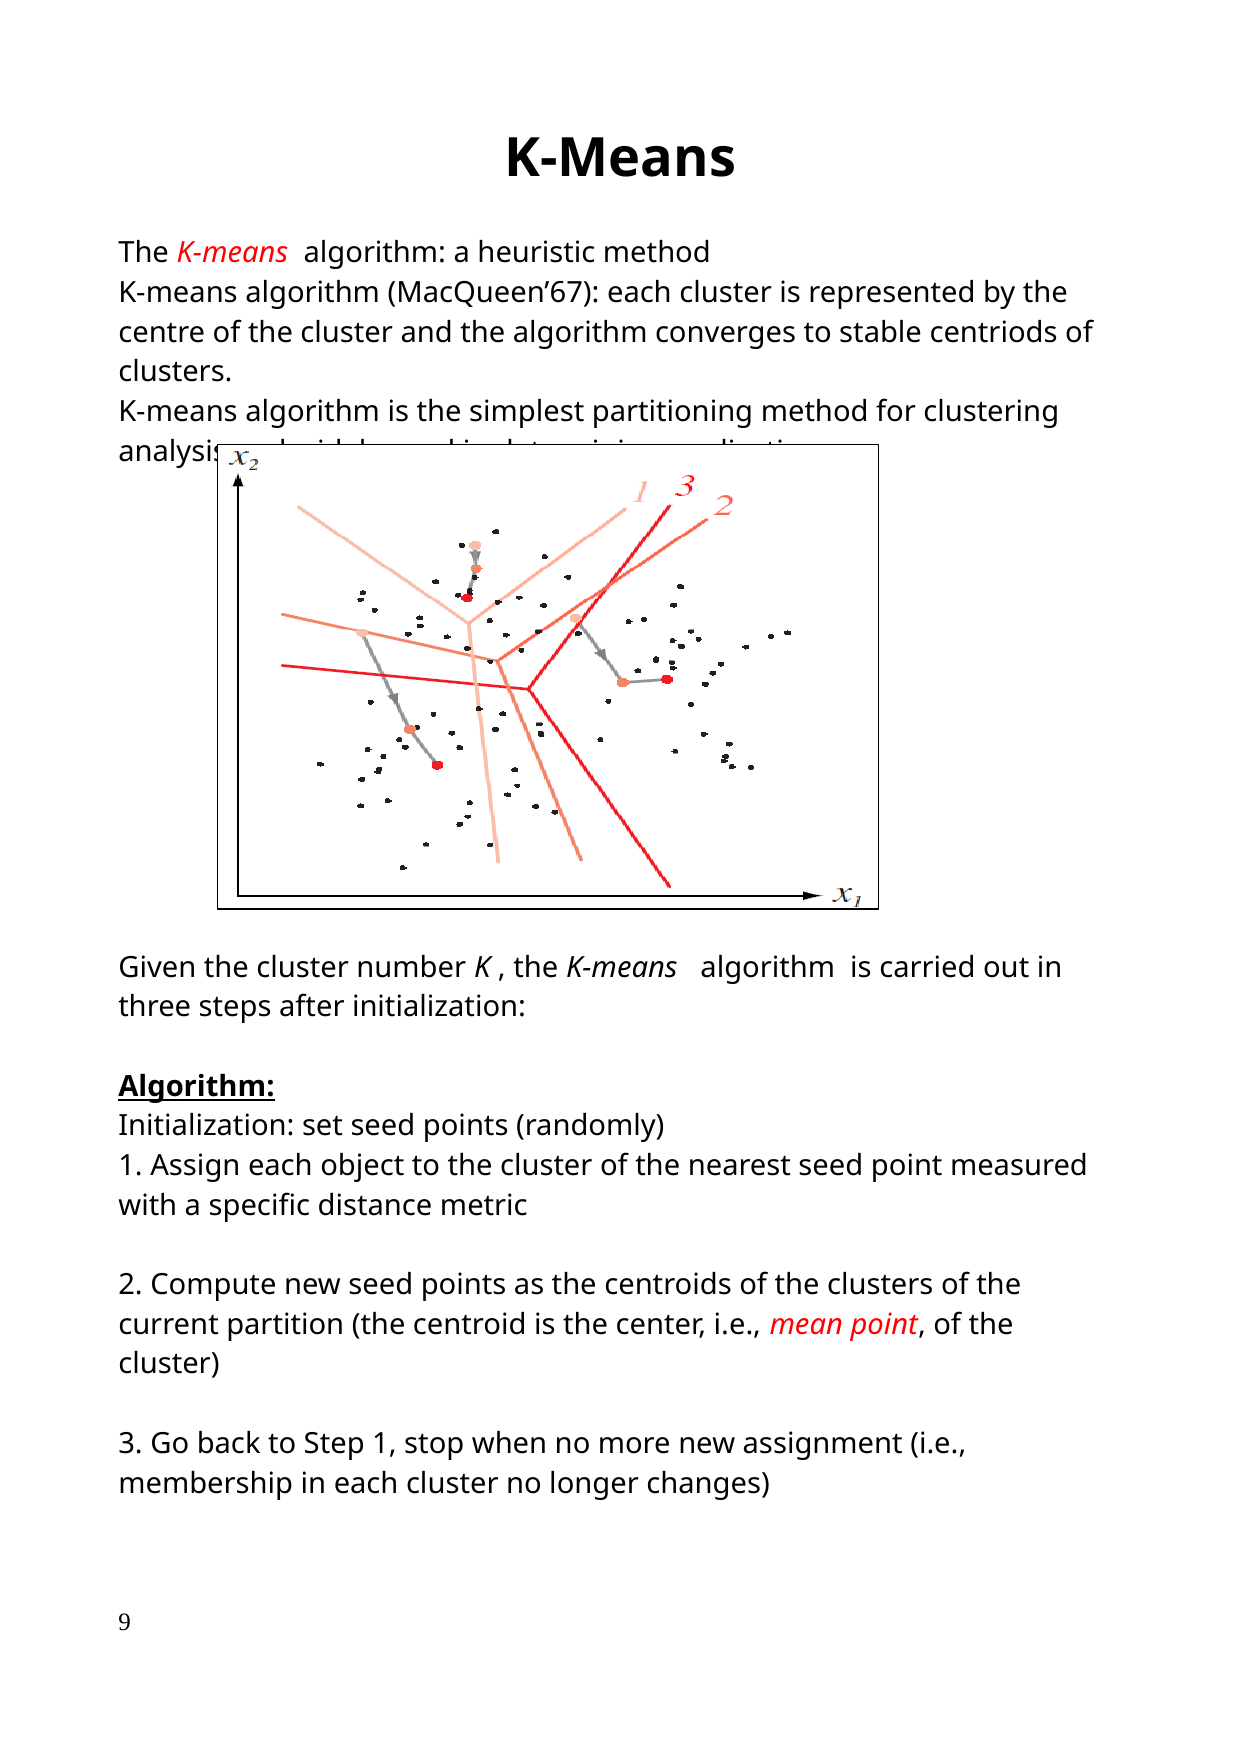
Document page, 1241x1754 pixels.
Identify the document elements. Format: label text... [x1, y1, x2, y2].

text K-means algorithm is the simplest partitioning method for clustering analysis and widely used in data mining applications. [118, 390, 1122, 470]
text Initialization: set seed points (randomly) [118, 1105, 1122, 1144]
text 3. Go back to Step 1, stop when no more new assignment (i.e., membership in each cluster no longer changes) [118, 1422, 1122, 1502]
text The K-means algorithm: a heuristic method [118, 232, 1122, 271]
text K-Means [118, 118, 1122, 192]
text Given the cluster number K , the K-means algorithm is carried out in three steps after initialization: [118, 946, 1122, 1025]
text K-means algorithm (MacQueen’67): each cluster is represented by the centre of the cluster and the algorithm converges to stable centriods of clusters. [118, 271, 1122, 390]
text Algorithm: [118, 1065, 1122, 1105]
text 2. Compute new seed points as the centroids of the clusters of the current partition (the centroid is the center, i.e., mean point, of the cluster) [118, 1263, 1122, 1382]
picture [218, 445, 870, 908]
text 1. Assign each object to the cluster of the nearest seed point measured with a specific distance metric [118, 1144, 1122, 1224]
